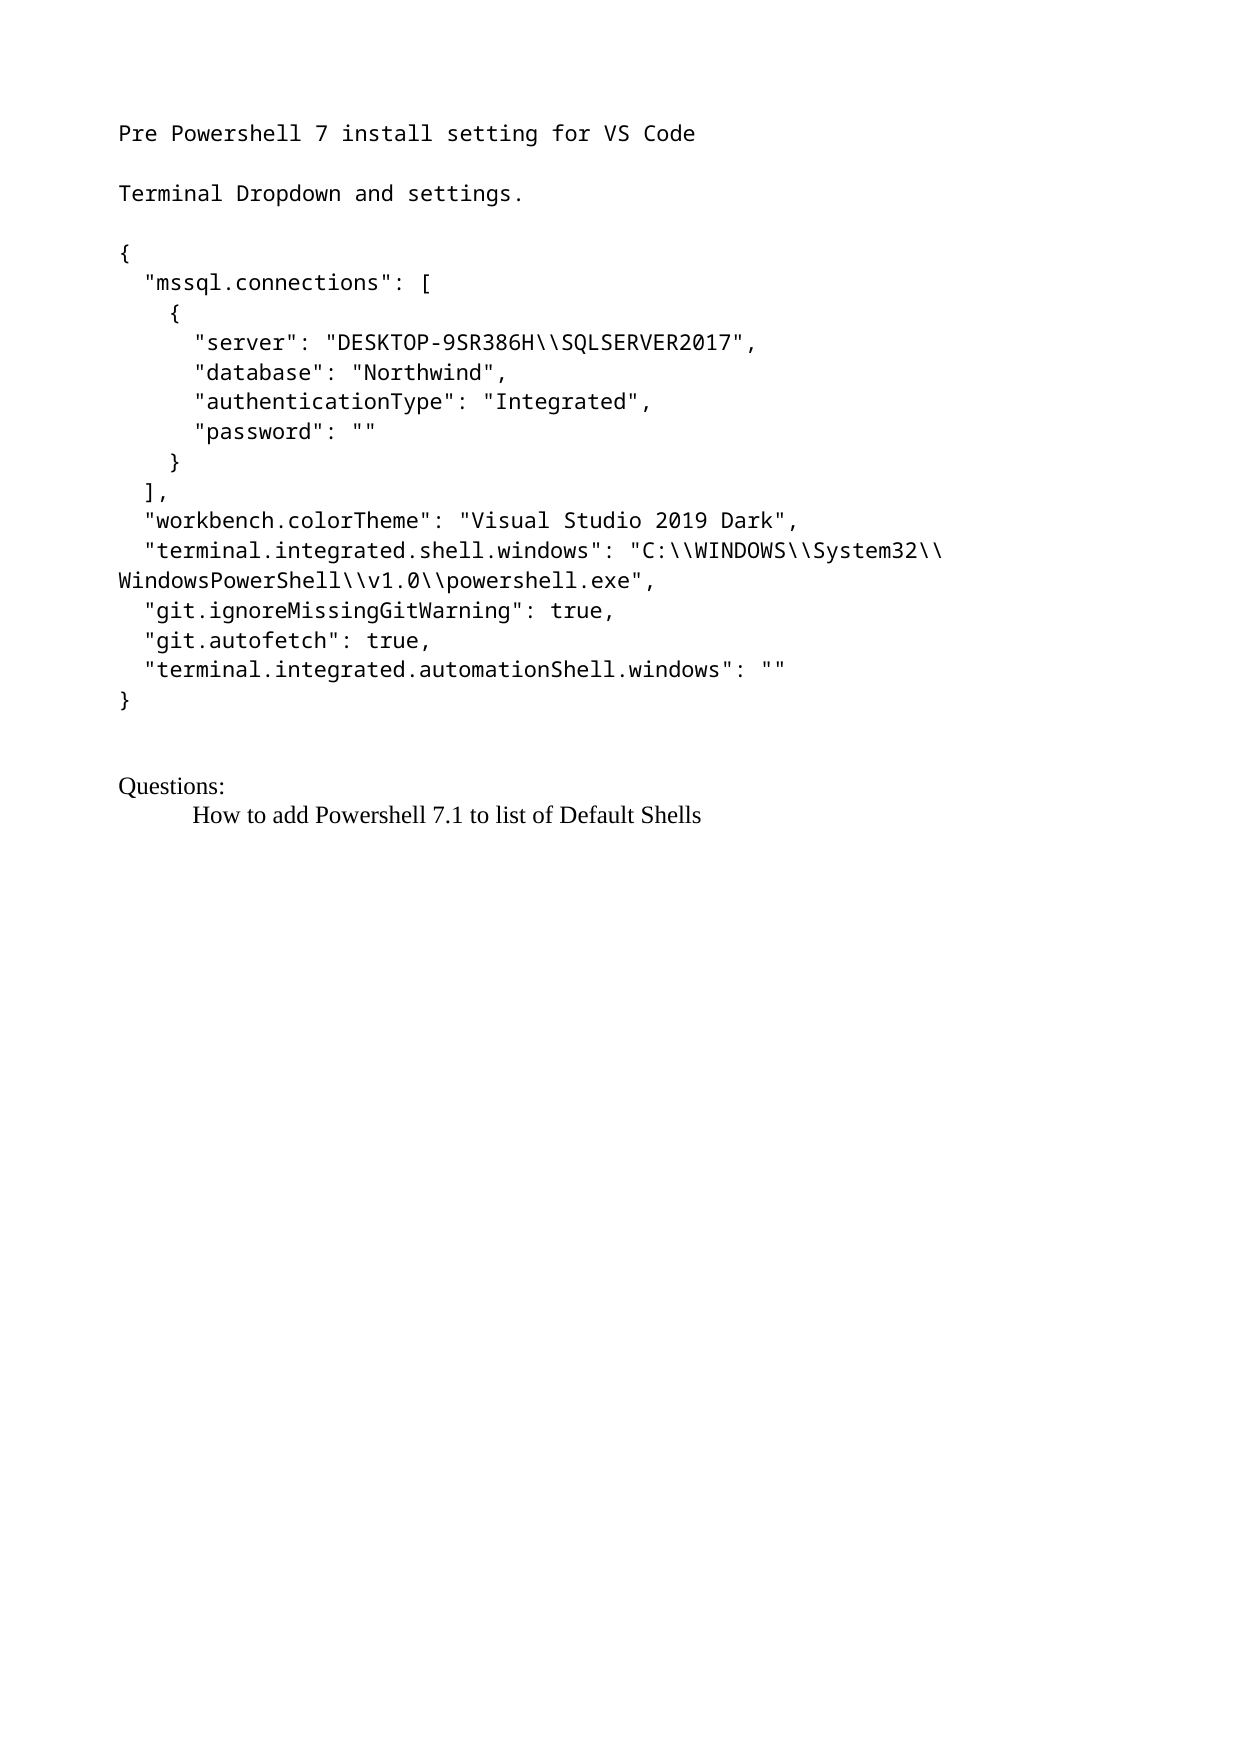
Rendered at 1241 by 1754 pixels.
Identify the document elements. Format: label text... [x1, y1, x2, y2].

text Terminal Dropdown and settings. [118, 178, 1122, 207]
text { [118, 297, 1122, 327]
text "password": "" [118, 416, 1122, 446]
text "database": "Northwind", [118, 356, 1122, 386]
text Questions: [118, 771, 1122, 800]
text "git.autofetch": true, [118, 624, 1122, 654]
text ], [118, 476, 1122, 505]
text "authenticationType": "Integrated", [118, 386, 1122, 416]
text "terminal.integrated.automationShell.windows": "" [118, 654, 1122, 684]
text } [118, 446, 1122, 476]
text "git.ignoreMissingGitWarning": true, [118, 595, 1122, 624]
text "server": "DESKTOP-9SR386H\\SQLSERVER2017", [118, 327, 1122, 356]
text "mssql.connections": [ [118, 267, 1122, 297]
text } [118, 684, 1122, 714]
text { [118, 237, 1122, 267]
text "workbench.colorTheme": "Visual Studio 2019 Dark", [118, 505, 1122, 535]
text How to add Powershell 7.1 to list of Default Shells [118, 800, 1122, 829]
text "terminal.integrated.shell.windows": "C:\\WINDOWS\\System32\\WindowsPowerShell\\v1.0\\powershell.exe", [118, 535, 1122, 595]
text Pre Powershell 7 install setting for VS Code [118, 118, 1122, 148]
